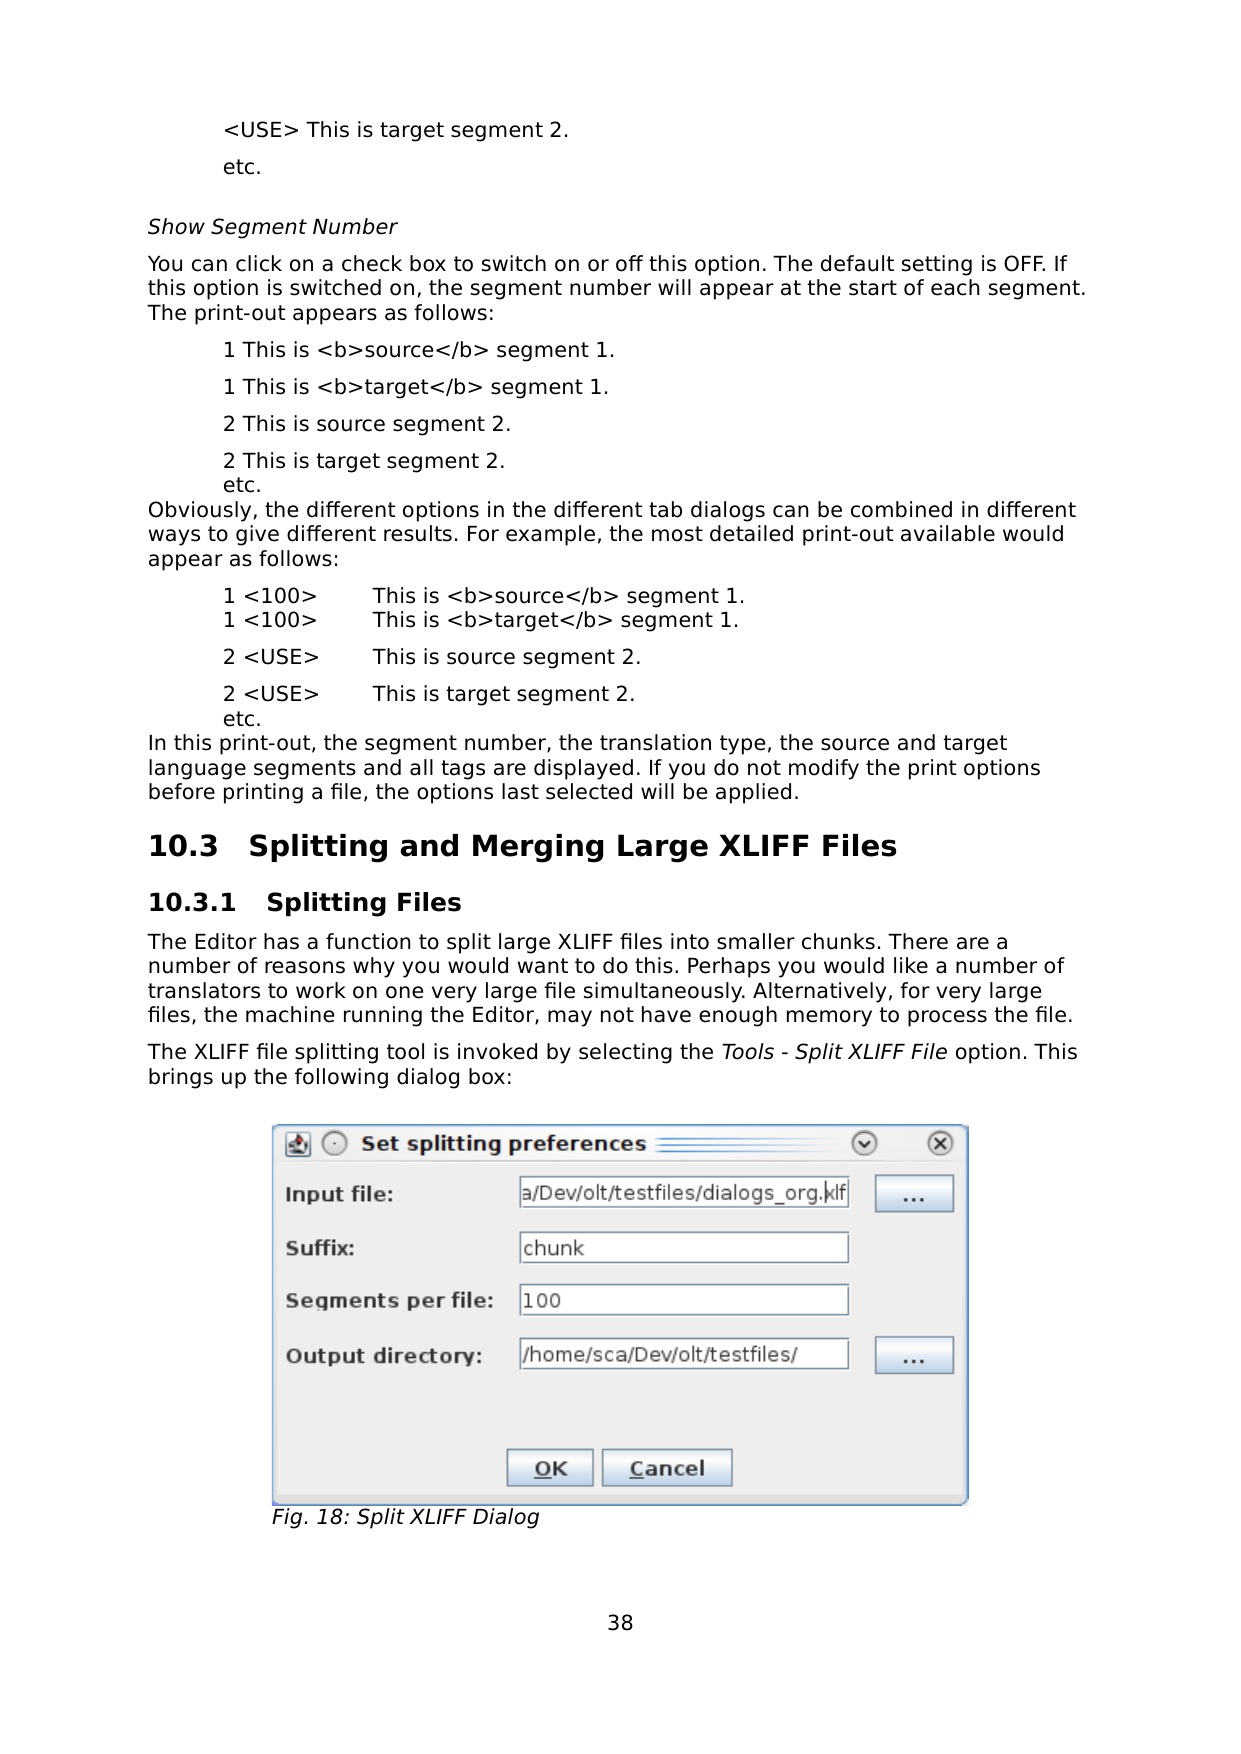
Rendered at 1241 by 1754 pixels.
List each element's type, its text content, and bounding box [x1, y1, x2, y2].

text Fig. 18: Split XLIFF Dialog [272, 1506, 969, 1530]
text etc. [223, 707, 1093, 731]
text Show Segment Number [148, 215, 1093, 239]
text 2 <USE> This is source segment 2. [223, 645, 1093, 669]
picture [271, 1124, 969, 1506]
text 1 <100> This is <b>source</b> segment 1. [223, 584, 1093, 608]
text 2 <USE> This is target segment 2. [223, 682, 1093, 707]
text 1 This is <b>source</b> segment 1. [223, 338, 1093, 362]
text 2 This is target segment 2. [223, 449, 1093, 473]
text 1 <100> This is <b>target</b> segment 1. [223, 608, 1093, 633]
text The XLIFF file splitting tool is invoked by selecting the Tools - Split XLIFF File option. This brings up the following dialog box: [148, 1040, 1093, 1089]
text etc. [223, 155, 1093, 179]
text In this print-out, the segment number, the translation type, the source and target language segments and all tags are displayed. If you do not modify the print options before printing a file, the options last selected will be applied. [148, 731, 1093, 804]
subtitle Splitting Files [148, 888, 1093, 917]
subtitle Splitting and Merging Large XLIFF Files [148, 829, 1093, 863]
text 1 This is <b>target</b> segment 1. [223, 375, 1093, 399]
text You can click on a check box to switch on or off this option. The default setting is OFF. If this option is switched on, the segment number will appear at the start of each segment. The print-out appears as follows: [148, 252, 1093, 325]
text 2 This is source segment 2. [223, 412, 1093, 436]
text etc. [223, 473, 1093, 498]
text Obviously, the different options in the different tab dialogs can be combined in different ways to give different results. For example, the most detailed print-out available would appear as follows: [148, 498, 1093, 571]
text <USE> This is target segment 2. [223, 118, 1093, 143]
text The Editor has a function to split large XLIFF files into smaller chunks. There are a number of reasons why you would want to do this. Perhaps you would like a number of translators to work on one very large file simultaneously. Alternatively, for very large files, the machine running the Editor, may not have enough memory to process the file. [148, 930, 1093, 1028]
